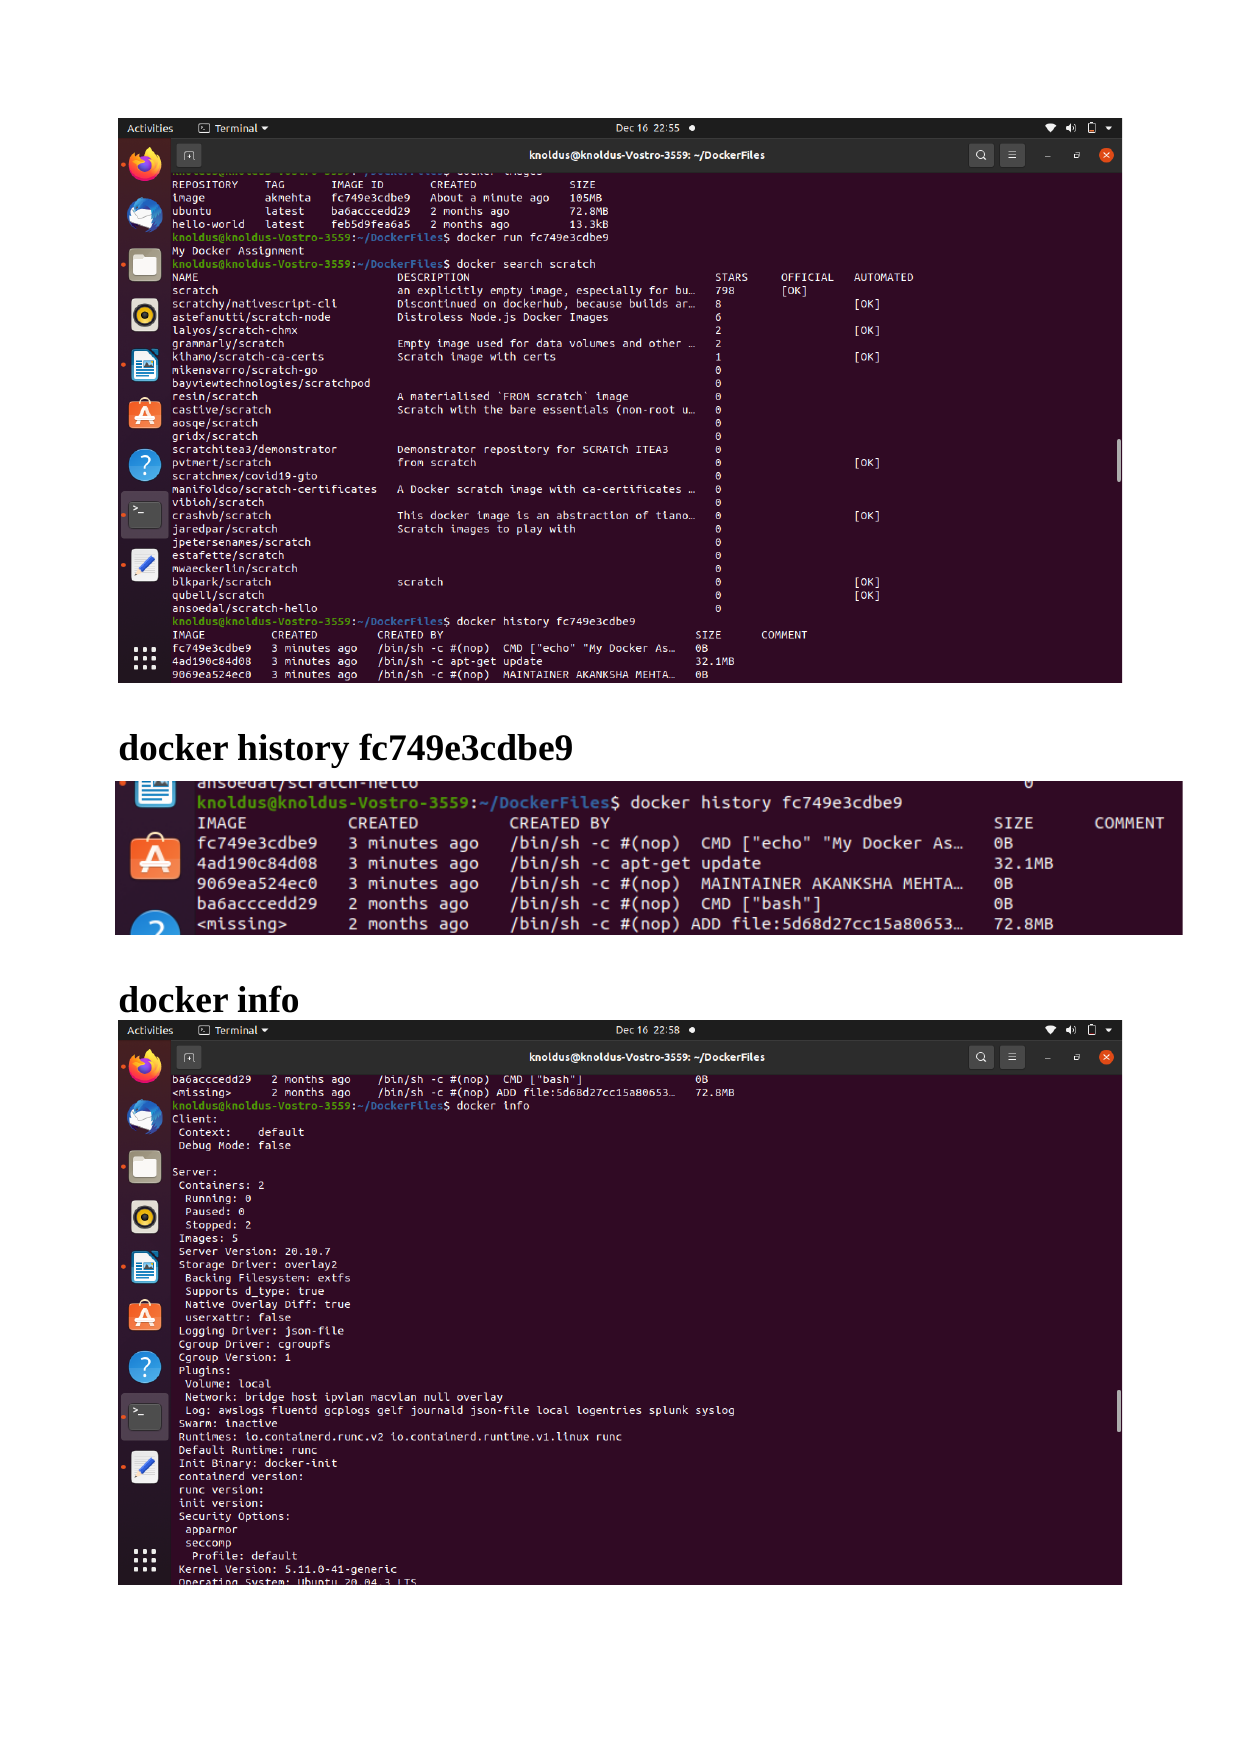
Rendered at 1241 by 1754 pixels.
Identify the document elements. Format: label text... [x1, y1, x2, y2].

picture [115, 781, 1183, 935]
text docker info [118, 977, 1122, 1020]
picture [118, 1020, 1123, 1585]
picture [118, 118, 1123, 683]
text docker history fc749e3cdbe9 [118, 726, 1122, 769]
